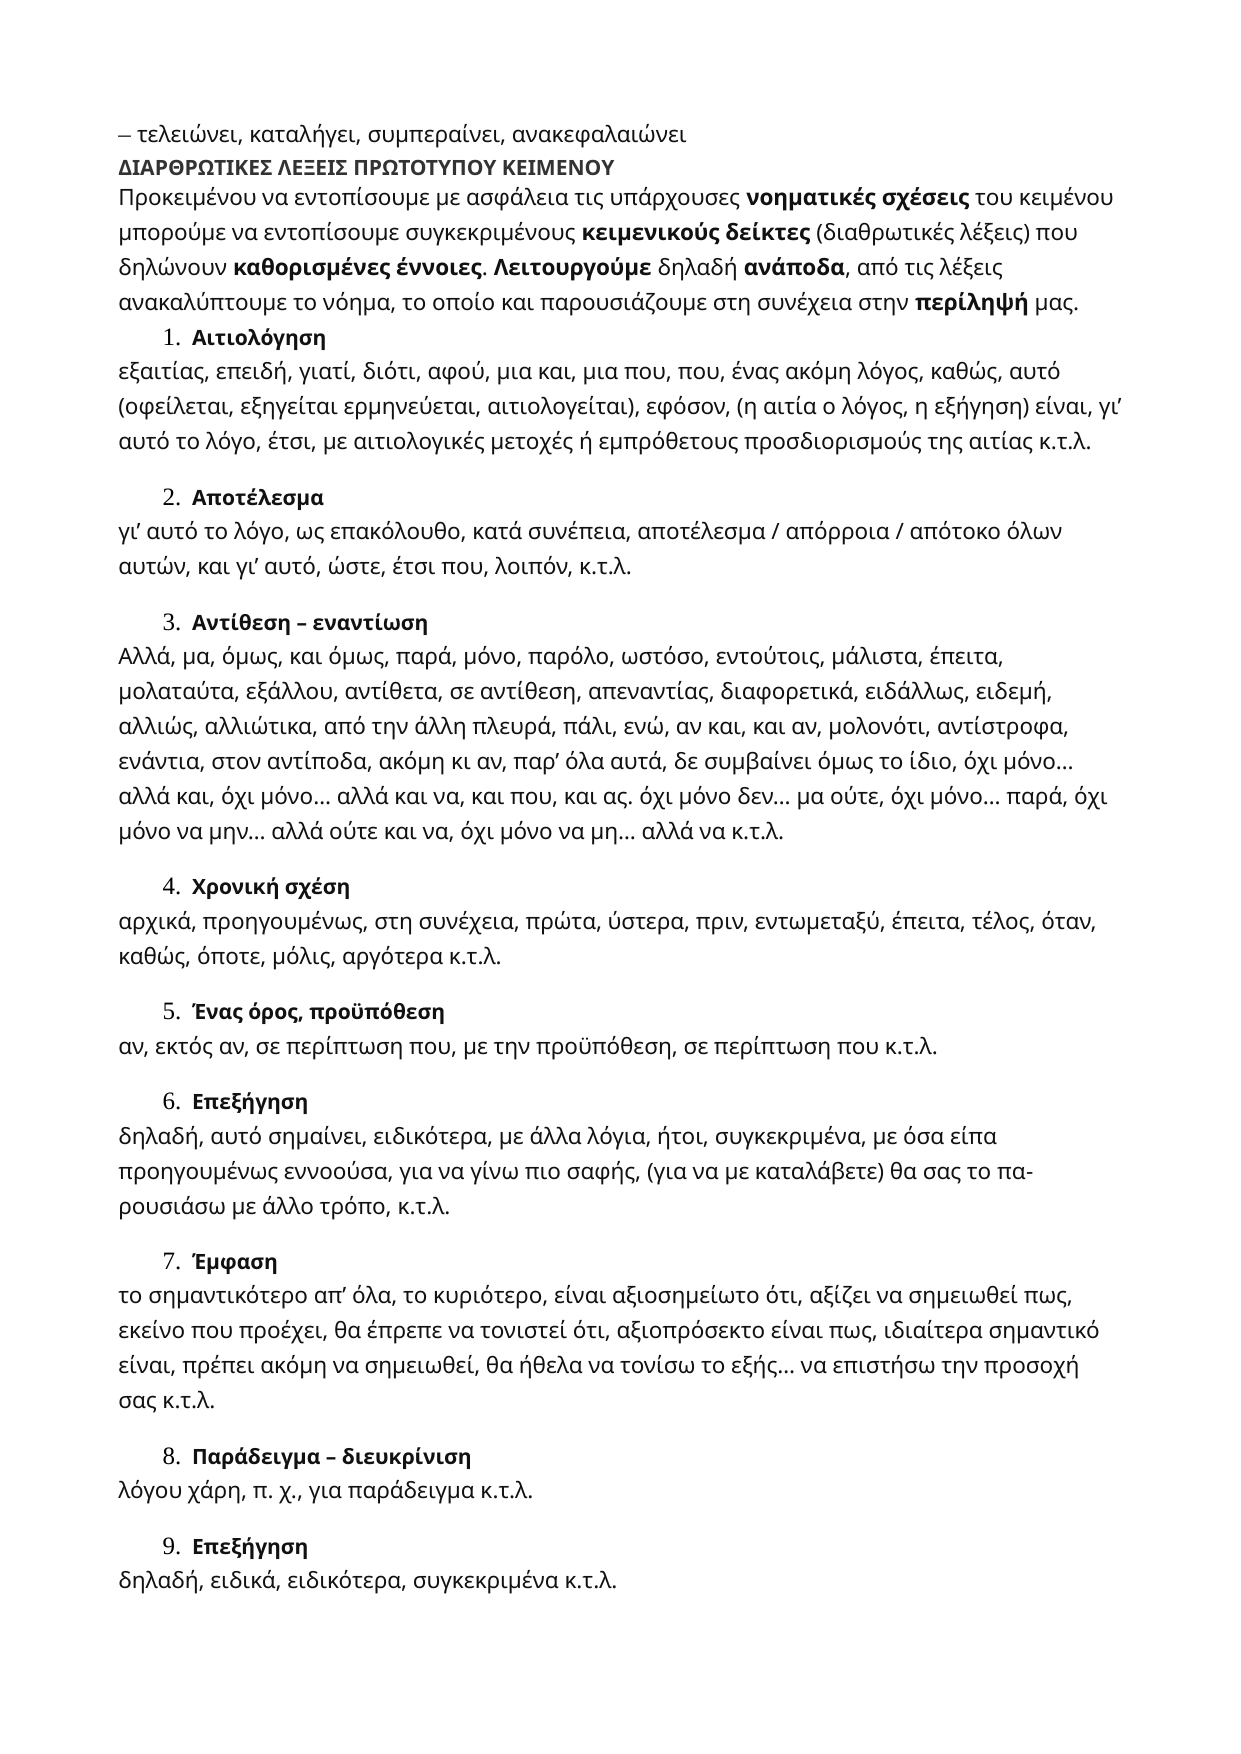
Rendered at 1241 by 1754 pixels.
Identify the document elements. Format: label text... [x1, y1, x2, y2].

list Ένας όρος, προϋπόθεση [162, 996, 1122, 1026]
list Αντίθεση – εναντίωση [162, 607, 1122, 636]
text δηλαδή, ειδικά, ειδικότερα, συγκεκριμένα κ.τ.λ. [118, 1565, 1122, 1595]
text – τελειώνει, καταλήγει, συμπεραίνει, ανακεφαλαιώνει [118, 118, 1122, 149]
list Αποτέλεσμα [162, 482, 1122, 511]
text Προκειμένου να εντοπίσουμε με ασφάλεια τις υπάρχουσες νοηματικές σχέσεις του κειμένου μπορούμε να εντοπίσουμε συγκεκριμένους κειμενικούς δείκτες (διαθρωτικές λέξεις) που δηλώνουν καθορισμένες έννοιες. Λειτουργούμε δηλαδή ανάποδα, από τις λέξεις ανακαλύπτουμε το νόημα, το οποίο και παρουσιάζουμε στη συνέχεια στην περίληψή μας. [118, 182, 1122, 317]
list Αιτιολόγηση [162, 322, 1122, 351]
text αν, εκτός αν, σε περίπτωση που, με την προϋπόθεση, σε περίπτωση που κ.τ.λ. [118, 1030, 1122, 1061]
text αρχικά, προηγουμένως, στη συνέχεια, πρώτα, ύστερα, πριν, εντωμεταξύ, έπειτα, τέλος, όταν, καθώς, όποτε, μόλις, αργότερα κ.τ.λ. [118, 905, 1122, 971]
list Παράδειγμα – διευκρίνιση [162, 1441, 1122, 1471]
list Χρονική σχέση [162, 871, 1122, 901]
text γι’ αυτό το λόγο, ως επακόλουθο, κατά συνέπεια, αποτέλεσμα / απόρροια / απότοκο όλων αυτών, και γι’ αυτό, ώστε, έτσι που, λοιπόν, κ.τ.λ. [118, 516, 1122, 581]
list Επεξήγηση [162, 1531, 1122, 1560]
list Επεξήγηση [162, 1086, 1122, 1116]
text δηλαδή, αυτό σημαίνει, ειδικότερα, με άλλα λόγια, ήτοι, συγκεκριμένα, με όσα είπα προηγουμένως εννοούσα, για να γίνω πιο σαφής, (για να με καταλάβετε) θα σας το πα­ρουσιάσω με άλλο τρόπο, κ.τ.λ. [118, 1120, 1122, 1221]
text λόγου χάρη, π. χ., για παράδειγμα κ.τ.λ. [118, 1475, 1122, 1505]
text εξαιτίας, επειδή, γιατί, διότι, αφού, μια και, μια που, που, ένας ακόμη λόγος, καθώς, αυτό (οφείλεται, εξηγείται ερμηνεύεται, αιτιολογείται), εφόσον, (η αιτία ο λόγος, η εξήγηση) είναι, γι’ αυτό το λόγο, έτσι, με αιτιολογικές μετοχές ή εμπρόθετους προσδιορισμούς της αιτίας κ.τ.λ. [118, 356, 1122, 456]
text Αλλά, μα, όμως, και όμως, παρά, μόνο, παρόλο, ωστόσο, εντούτοις, μάλιστα, έπειτα, μολαταύτα, εξάλλου, αντίθετα, σε αντίθεση, απεναντίας, διαφορετικά, ειδάλλως, ειδεμή, αλλιώς, αλλιώτικα, από την άλλη πλευρά, πάλι, ενώ, αν και, και αν, μολονότι, αντίστροφα, ενάντια, στον αντίποδα, ακόμη κι αν, παρ’ όλα αυτά, δε συμβαίνει όμως το ίδιο, όχι μόνο… αλλά και, όχι μόνο… αλλά και να, και που, και ας. όχι μόνο δεν… μα ούτε, όχι μόνο… παρά, όχι μόνο να μην… αλλά ούτε και να, όχι μόνο να μη… αλλά να κ.τ.λ. [118, 640, 1122, 846]
list Έμφαση [162, 1246, 1122, 1276]
text το σημαντικότερο απ’ όλα, το κυριότερο, είναι αξιοσημείωτο ότι, αξίζει να σημειωθεί πως, εκείνο που προέχει, θα έπρεπε να τονιστεί ότι, αξιοπρόσεκτο είναι πως, ιδιαίτερα σημαντικό είναι, πρέπει ακόμη να σημειωθεί, θα ήθελα να τονίσω το εξής… να επιστήσω την προσοχή σας κ.τ.λ. [118, 1280, 1122, 1416]
subtitle ΔΙΑΡΘΡΩΤΙΚΕΣ ΛΕΞΕΙΣ ΠΡΩΤΟΤΥΠΟΥ ΚΕΙΜΕΝΟΥ [118, 153, 1122, 182]
